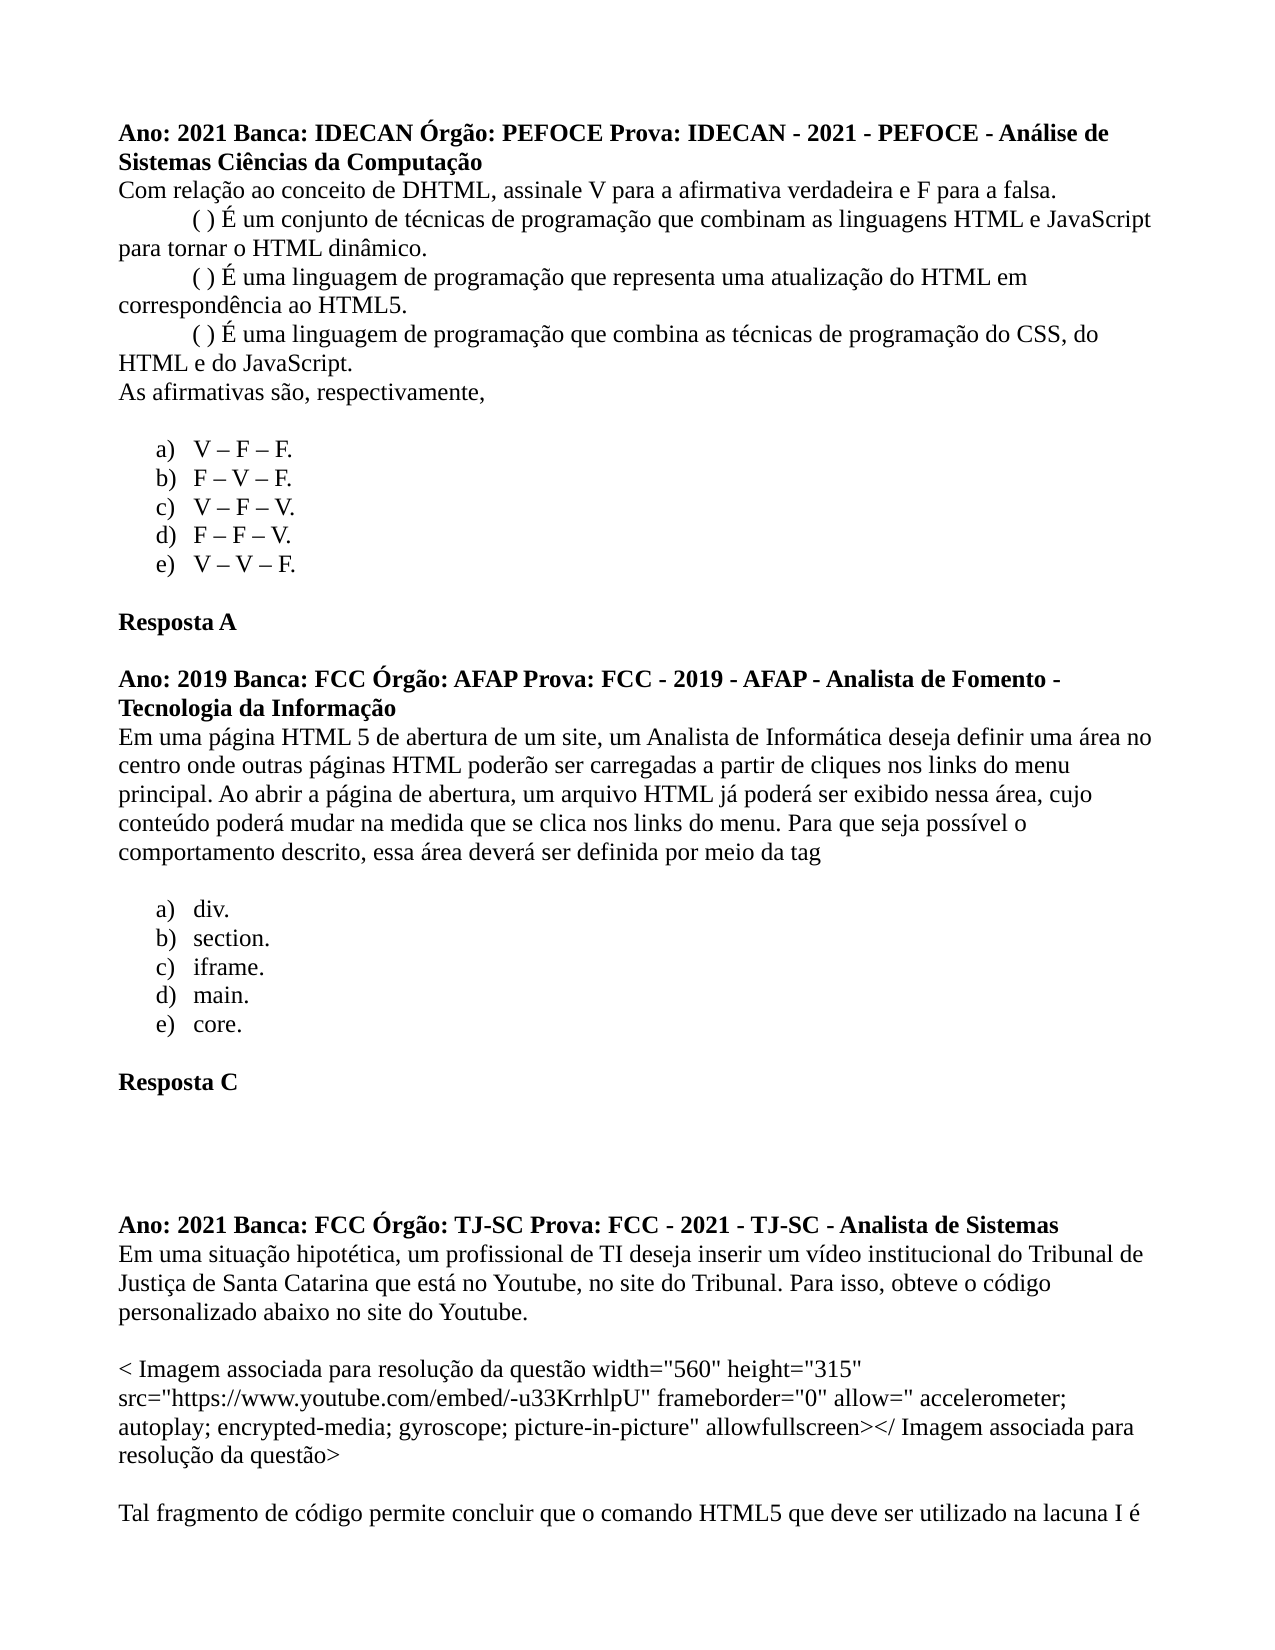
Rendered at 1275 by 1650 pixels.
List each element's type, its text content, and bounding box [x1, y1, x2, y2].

list core. [156, 1009, 1157, 1038]
list V – F – F. [156, 434, 1157, 463]
text Ano: 2019 Banca: FCC Órgão: AFAP Prova: FCC - 2019 - AFAP - Analista de Fomento - Tecnologia da Informação [118, 664, 1157, 722]
list iframe. [156, 952, 1157, 981]
text Tal fragmento de código permite concluir que o comando HTML5 que deve ser utilizado na lacuna I é [118, 1498, 1157, 1527]
text Ano: 2021 Banca: IDECAN Órgão: PEFOCE Prova: IDECAN - 2021 - PEFOCE - Análise de Sistemas Ciências da Computação [118, 118, 1157, 176]
text < Imagem associada para resolução da questão width="560" height="315" src="https://www.youtube.com/embed/-u33KrrhlpU" frameborder="0" allow=" accelerometer; autoplay; encrypted-media; gyroscope; picture-in-picture" allowfullscreen></ Imagem associada para resolução da questão> [118, 1354, 1157, 1469]
list F – V – F. [156, 463, 1157, 492]
list div. [156, 894, 1157, 923]
text Ano: 2021 Banca: FCC Órgão: TJ-SC Prova: FCC - 2021 - TJ-SC - Analista de Sistemas [118, 1211, 1157, 1239]
list V – V – F. [156, 549, 1157, 578]
list main. [156, 981, 1157, 1009]
text Resposta A [118, 607, 1157, 636]
text ( ) É uma linguagem de programação que representa uma atualização do HTML em correspondência ao HTML5. [118, 262, 1157, 319]
text Resposta C [118, 1067, 1157, 1096]
list V – F – V. [156, 492, 1157, 521]
text Com relação ao conceito de DHTML, assinale V para a afirmativa verdadeira e F para a falsa. [118, 176, 1157, 204]
list section. [156, 923, 1157, 952]
text Em uma situação hipotética, um profissional de TI deseja inserir um vídeo institucional do Tribunal de Justiça de Santa Catarina que está no Youtube, no site do Tribunal. Para isso, obteve o código personalizado abaixo no site do Youtube. [118, 1239, 1157, 1326]
text As afirmativas são, respectivamente, [118, 377, 1157, 406]
text ( ) É uma linguagem de programação que combina as técnicas de programação do CSS, do HTML e do JavaScript. [118, 319, 1157, 377]
list F – F – V. [156, 521, 1157, 549]
text Em uma página HTML 5 de abertura de um site, um Analista de Informática deseja definir uma área no centro onde outras páginas HTML poderão ser carregadas a partir de cliques nos links do menu principal. Ao abrir a página de abertura, um arquivo HTML já poderá ser exibido nessa área, cujo conteúdo poderá mudar na medida que se clica nos links do menu. Para que seja possível o comportamento descrito, essa área deverá ser definida por meio da tag [118, 722, 1157, 866]
text ( ) É um conjunto de técnicas de programação que combinam as linguagens HTML e JavaScript para tornar o HTML dinâmico. [118, 204, 1157, 262]
